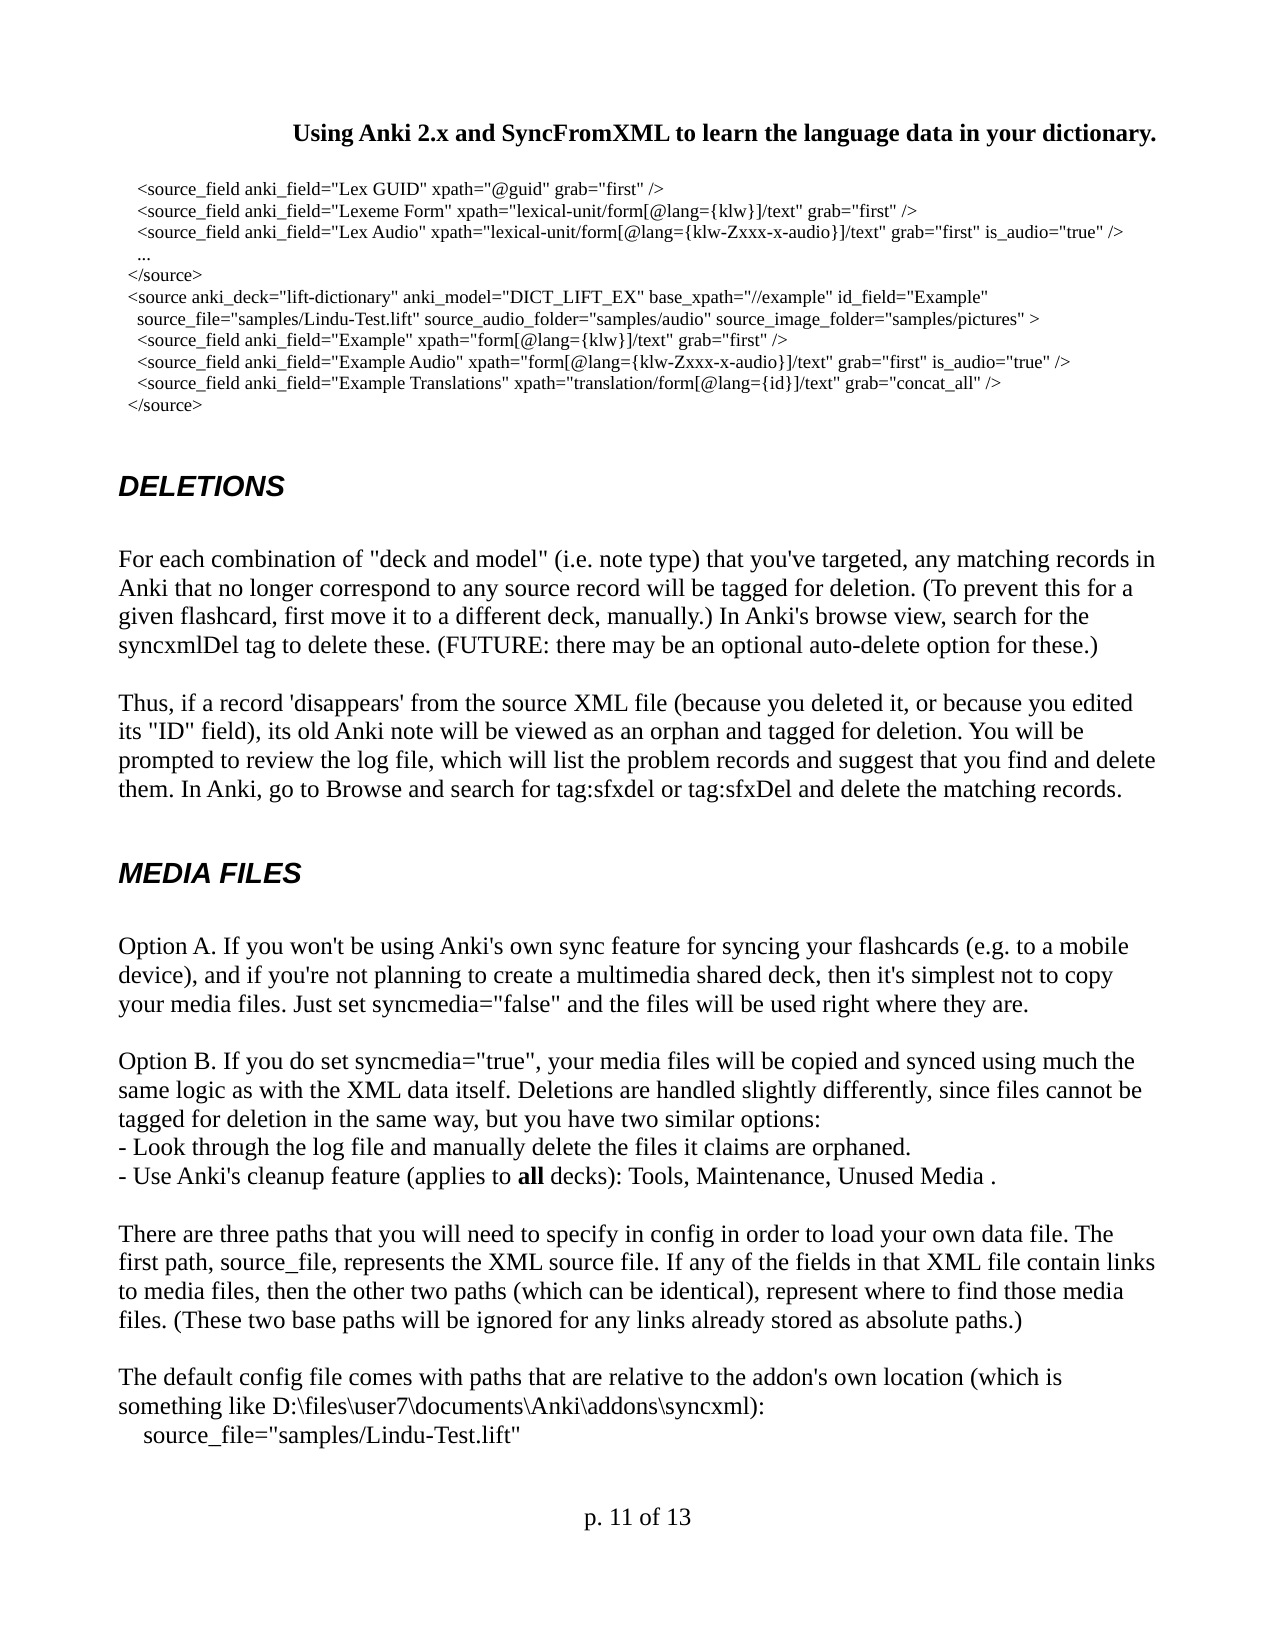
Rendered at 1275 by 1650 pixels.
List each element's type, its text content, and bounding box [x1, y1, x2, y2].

text <source_field anki_field="Lex Audio" xpath="lexical-unit/form[@lang={klw-Zxxx-x-audio}]/text" grab="first" is_audio="true" /> [118, 221, 1157, 243]
text </source> [118, 394, 1157, 415]
subtitle DELETIONS [118, 469, 1157, 503]
text - Use Anki's cleanup feature (applies to all decks): Tools, Maintenance, Unused Media . [118, 1161, 1157, 1190]
text </source> [118, 264, 1157, 286]
text <source_field anki_field="Example Translations" xpath="translation/form[@lang={id}]/text" grab="concat_all" /> [118, 372, 1157, 394]
subtitle MEDIA FILES [118, 856, 1157, 890]
text Option B. If you do set syncmedia="true", your media files will be copied and synced using much the same logic as with the XML data itself. Deletions are handled slightly differently, since files cannot be tagged for deletion in the same way, but you have two similar options: [118, 1046, 1157, 1132]
text - Look through the log file and manually delete the files it claims are orphaned. [118, 1132, 1157, 1161]
text <source_field anki_field="Lexeme Form" xpath="lexical-unit/form[@lang={klw}]/text" grab="first" /> [118, 200, 1157, 221]
text Thus, if a record 'disappears' from the source XML file (because you deleted it, or because you edited its "ID" field), its old Anki note will be viewed as an orphan and tagged for deletion. You will be prompted to review the log file, which will list the problem records and suggest that you find and delete them. In Anki, go to Browse and search for tag:sfxdel or tag:sfxDel and delete the matching records. [118, 688, 1157, 803]
text source_file="samples/Lindu-Test.lift" [118, 1420, 1157, 1449]
text <source_field anki_field="Example" xpath="form[@lang={klw}]/text" grab="first" /> [118, 329, 1157, 351]
text For each combination of "deck and model" (i.e. note type) that you've targeted, any matching records in Anki that no longer correspond to any source record will be tagged for deletion. (To prevent this for a given flashcard, first move it to a different deck, manually.) In Anki's browse view, search for the syncxmlDel tag to delete these. (FUTURE: there may be an optional auto-delete option for these.) [118, 544, 1157, 659]
text <source anki_deck="lift-dictionary" anki_model="DICT_LIFT_EX" base_xpath="//example" id_field="Example" [118, 286, 1157, 307]
text source_file="samples/Lindu-Test.lift" source_audio_folder="samples/audio" source_image_folder="samples/pictures" > [118, 307, 1157, 329]
text The default config file comes with paths that are relative to the addon's own location (which is something like D:\files\user7\documents\Anki\addons\syncxml): [118, 1362, 1157, 1420]
text Option A. If you won't be using Anki's own sync feature for syncing your flashcards (e.g. to a mobile device), and if you're not planning to create a multimedia shared deck, then it's simplest not to copy your media files. Just set syncmedia="false" and the files will be used right where they are. [118, 931, 1157, 1017]
text <source_field anki_field="Lex GUID" xpath="@guid" grab="first" /> [118, 178, 1157, 200]
text <source_field anki_field="Example Audio" xpath="form[@lang={klw-Zxxx-x-audio}]/text" grab="first" is_audio="true" /> [118, 351, 1157, 372]
text ... [118, 243, 1157, 264]
text There are three paths that you will need to specify in config in order to load your own data file. The first path, source_file, represents the XML source file. If any of the fields in that XML file contain links to media files, then the other two paths (which can be identical), represent where to find those media files. (These two base paths will be ignored for any links already stored as absolute paths.) [118, 1219, 1157, 1334]
